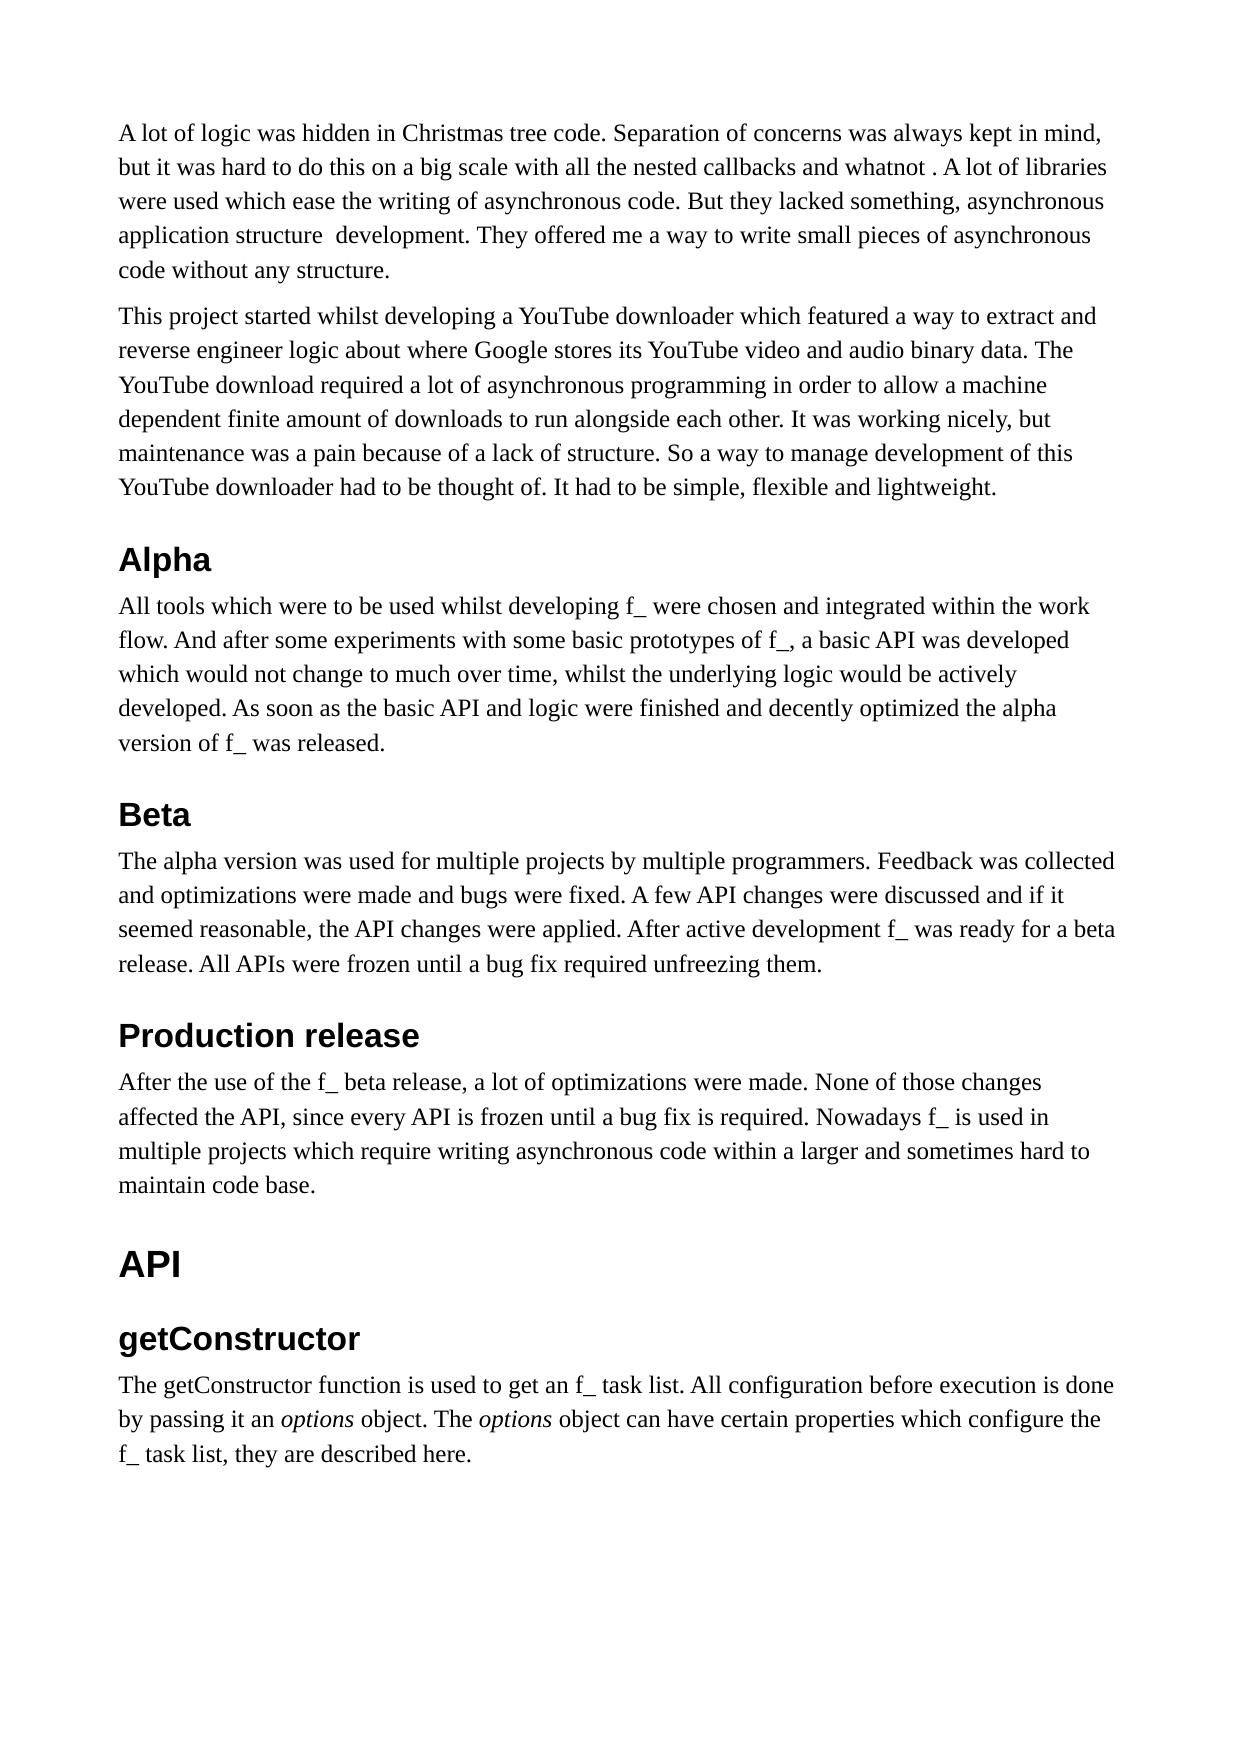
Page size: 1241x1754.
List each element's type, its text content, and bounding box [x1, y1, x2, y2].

subtitle Beta [118, 795, 1122, 834]
subtitle API [118, 1242, 1122, 1285]
subtitle Alpha [118, 540, 1122, 578]
subtitle Production release [118, 1016, 1122, 1055]
text The getConstructor function is used to get an f_ task list. All configuration before execution is done by passing it an options object. The options object can have certain properties which configure the f_ task list, they are described here. [118, 1370, 1122, 1467]
text All tools which were to be used whilst developing f_ were chosen and integrated within the work flow. And after some experiments with some basic prototypes of f_, a basic API was developed which would not change to much over time, whilst the underlying logic would be actively developed. As soon as the basic API and logic were finished and decently optimized the alpha version of f_ was released. [118, 591, 1122, 756]
text The alpha version was used for multiple projects by multiple programmers. Feedback was collected and optimizations were made and bugs were fixed. A few API changes were discussed and if it seemed reasonable, the API changes were applied. After active development f_ was ready for a beta release. All APIs were frozen until a bug fix required unfreezing them. [118, 846, 1122, 977]
text After the use of the f_ beta release, a lot of optimizations were made. None of those changes affected the API, since every API is frozen until a bug fix is required. Nowadays f_ is used in multiple projects which require writing asynchronous code within a larger and sometimes hard to maintain code base. [118, 1067, 1122, 1199]
text A lot of logic was hidden in Christmas tree code. Separation of concerns was always kept in mind, but it was hard to do this on a big scale with all the nested callbacks and whatnot . A lot of libraries were used which ease the writing of asynchronous code. But they lacked something, asynchronous application structure development. They offered me a way to write small pieces of asynchronous code without any structure. [118, 118, 1122, 283]
subtitle getConstructor [118, 1318, 1122, 1357]
text This project started whilst developing a YouTube downloader which featured a way to extract and reverse engineer logic about where Google stores its YouTube video and audio binary data. The YouTube download required a lot of asynchronous programming in order to allow a machine dependent finite amount of downloads to run alongside each other. It was working nicely, but maintenance was a pain because of a lack of structure. So a way to manage development of this YouTube downloader had to be thought of. It had to be simple, flexible and lightweight. [118, 301, 1122, 501]
